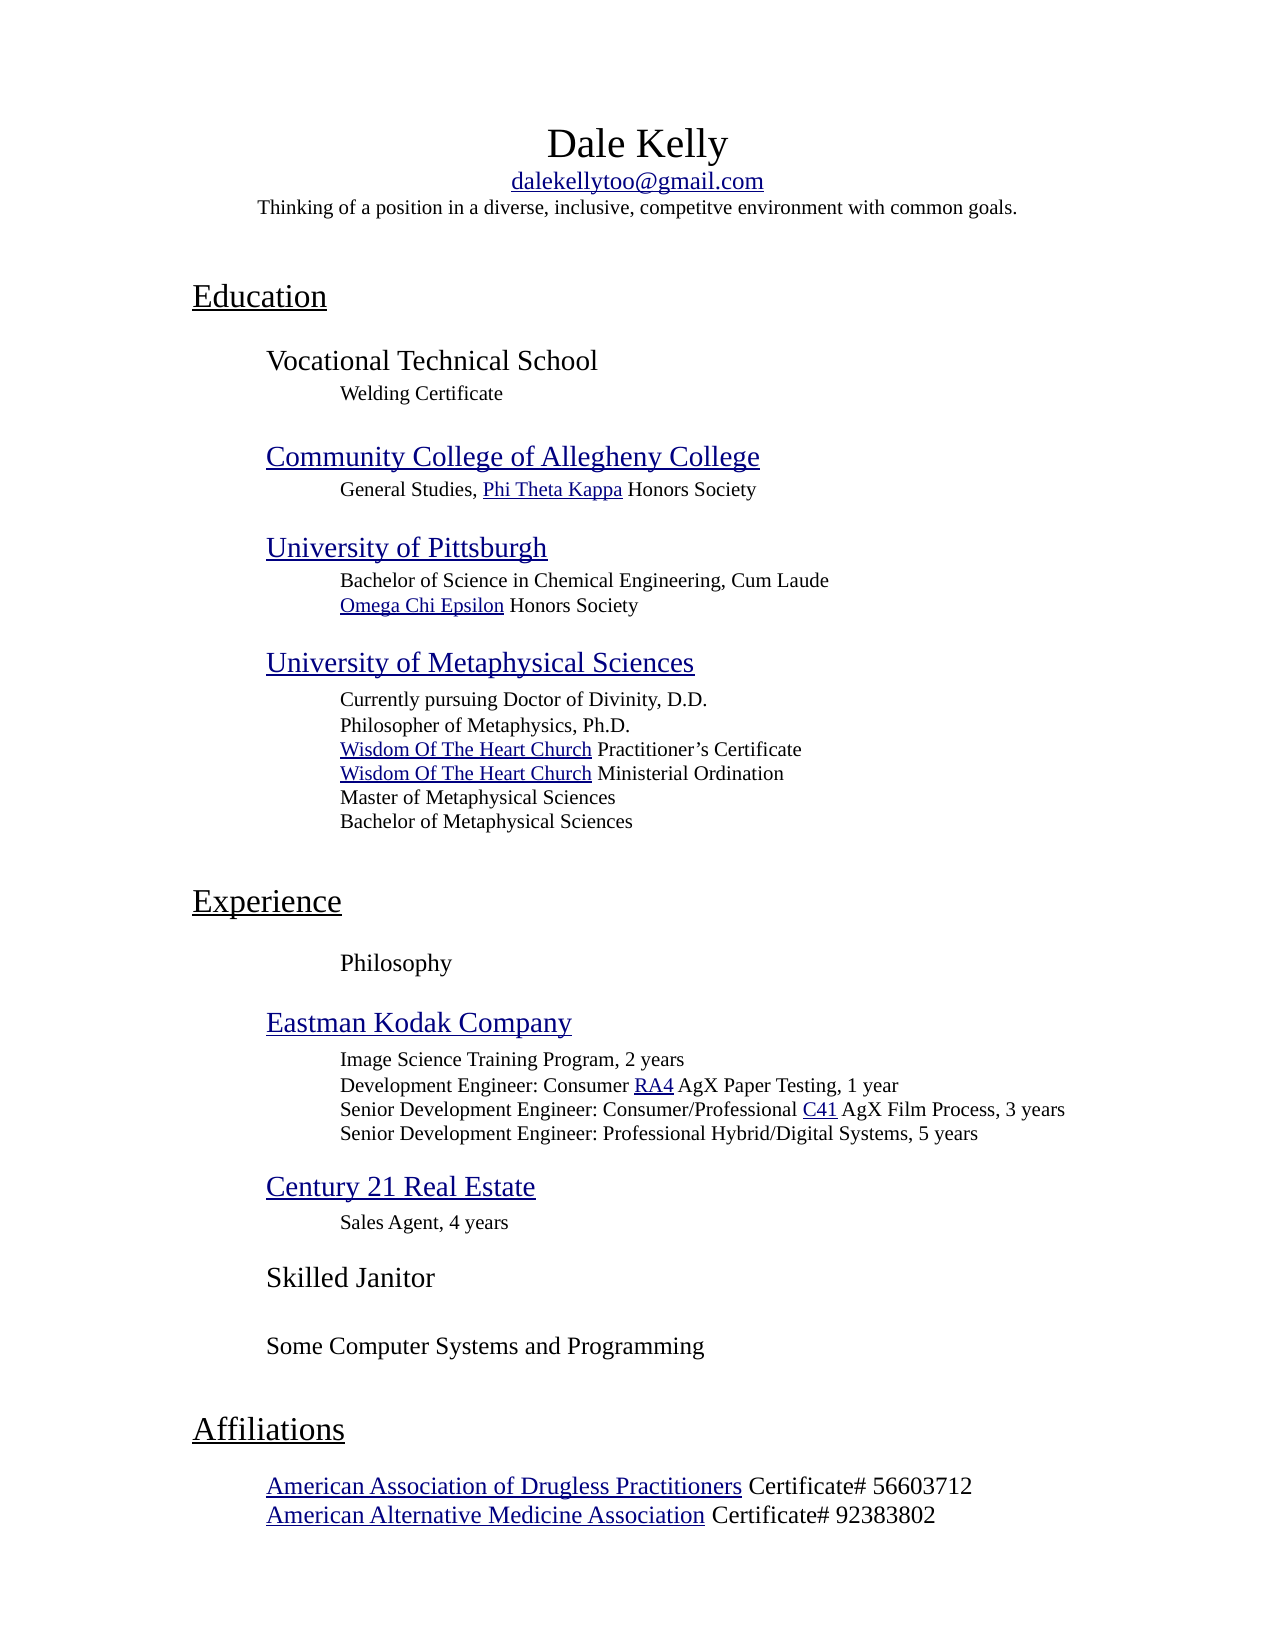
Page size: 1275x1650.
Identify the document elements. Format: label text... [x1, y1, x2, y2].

text Bachelor of Science in Chemical Engineering, Cum Laude [118, 564, 1157, 593]
text Vocational Technical School [118, 343, 1157, 377]
text Affiliations [118, 1409, 1157, 1447]
text American Association of Drugless Practitioners Certificate# 56603712 [118, 1471, 1157, 1500]
text Philosopher of Metaphysics, Ph.D. [118, 712, 1157, 737]
text Some Computer Systems and Programming [118, 1327, 1157, 1361]
text Wisdom Of The Heart Church Practitioner’s Certificate [118, 737, 1157, 761]
text American Alternative Medicine Association Certificate# 92383802 [118, 1500, 1157, 1529]
text Dale Kelly [118, 118, 1157, 166]
text University of Metaphysical Sciences [118, 645, 1157, 679]
text Currently pursuing Doctor of Divinity, D.D. [118, 679, 1157, 712]
text Image Science Training Program, 2 years Development Engineer: Consumer RA4 AgX Paper Testing, 1 year Senior Development Engineer: Consumer/Professional C41 AgX Film Process, 3 years Senior Development Engineer: Professional Hybrid/Digital Systems, 5 years [118, 1039, 1157, 1145]
text Skilled Janitor [118, 1260, 1157, 1293]
text Welding Certificate [118, 377, 1157, 406]
text Philosophy [118, 948, 1157, 977]
text Master of Metaphysical Sciences [118, 785, 1157, 809]
text Community College of Allegheny College [118, 439, 1157, 473]
text Thinking of a position in a diverse, inclusive, competitve environment with common goals. [118, 195, 1157, 219]
text University of Pittsburgh [118, 530, 1157, 564]
text Century 21 Real Estate [118, 1169, 1157, 1202]
text dalekellytoo@gmail.com [118, 166, 1157, 195]
text Experience [118, 881, 1157, 919]
text Education [118, 276, 1157, 315]
text Eastman Kodak Company [118, 1006, 1157, 1039]
text Sales Agent, 4 years [118, 1202, 1157, 1236]
text Bachelor of Metaphysical Sciences [118, 809, 1157, 833]
text General Studies, Phi Theta Kappa Honors Society [118, 473, 1157, 502]
text Wisdom Of The Heart Church Ministerial Ordination [118, 761, 1157, 785]
text Omega Chi Epsilon Honors Society [118, 593, 1157, 617]
